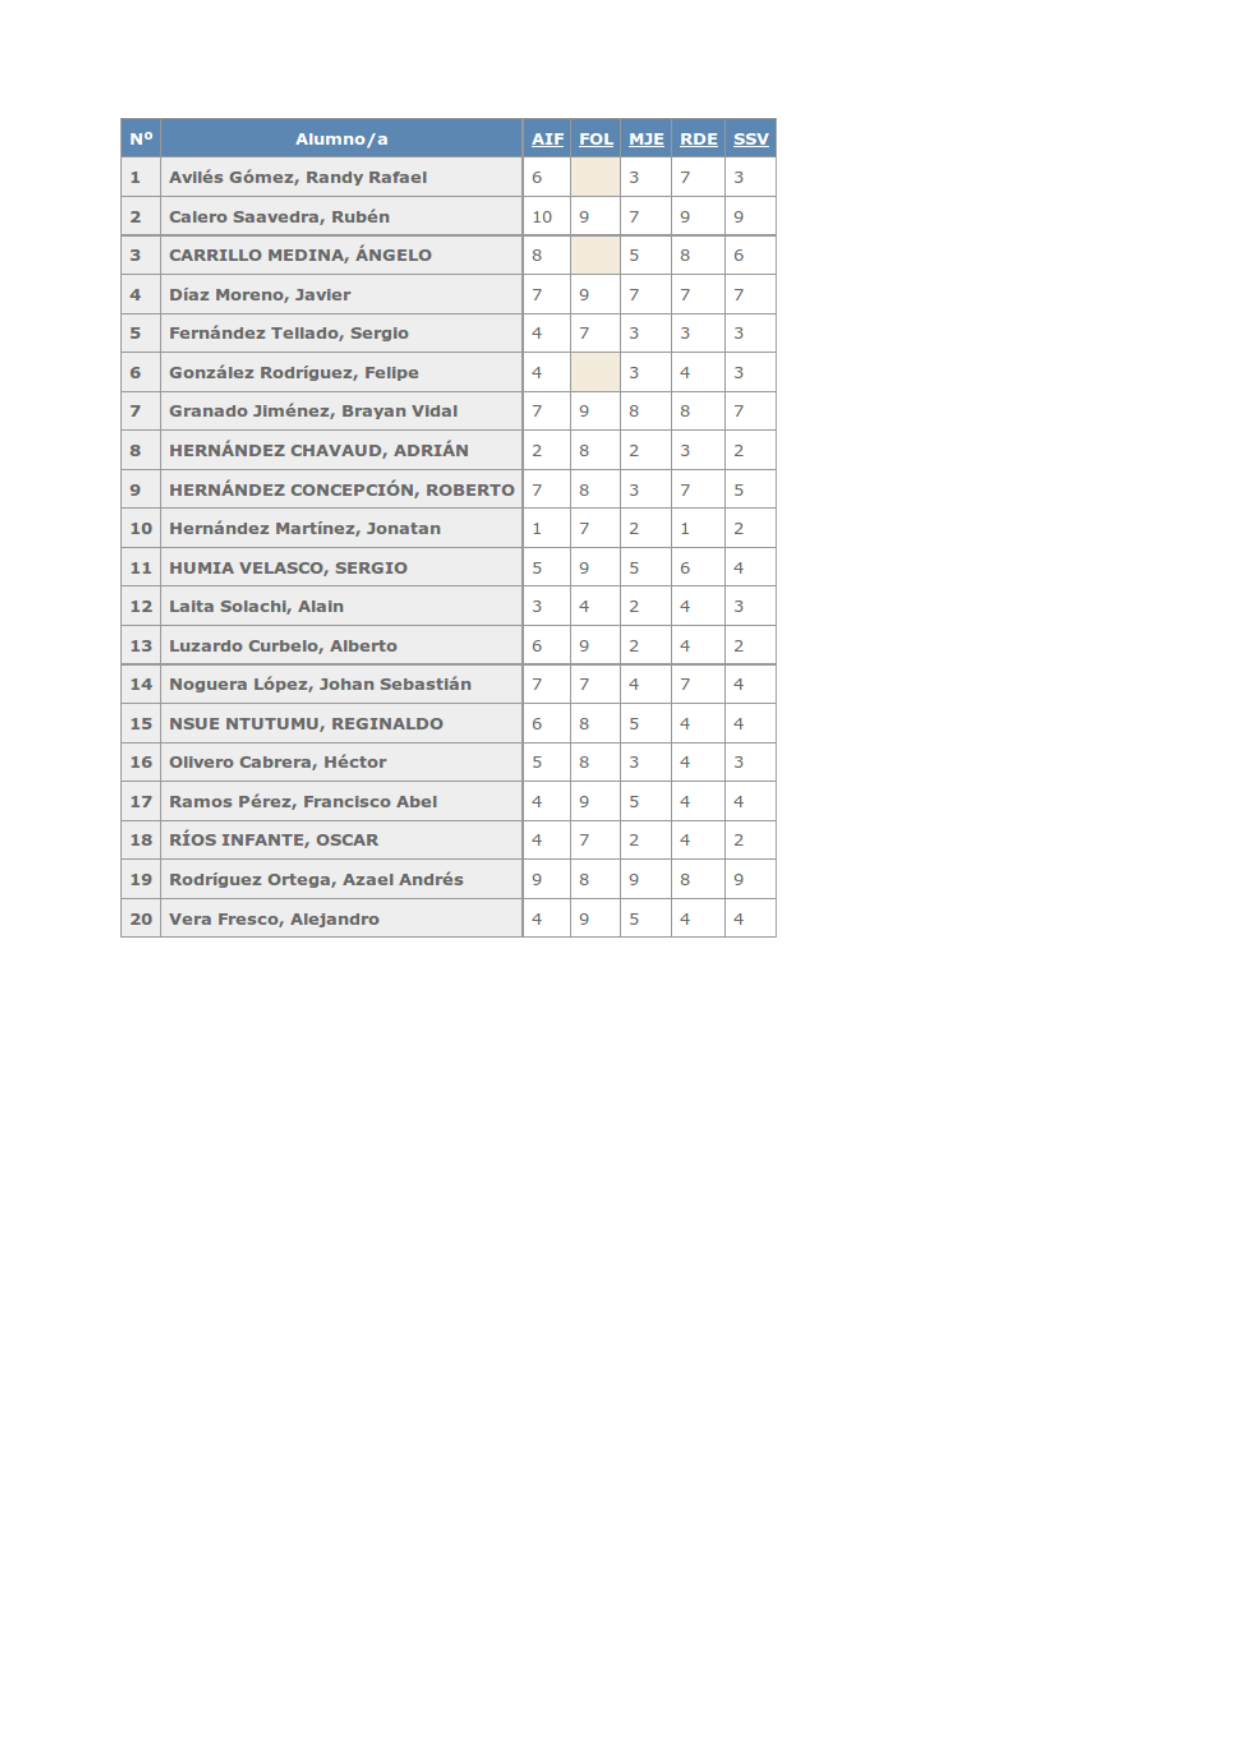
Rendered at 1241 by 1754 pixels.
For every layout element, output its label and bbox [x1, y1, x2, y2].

picture [118, 118, 777, 939]
